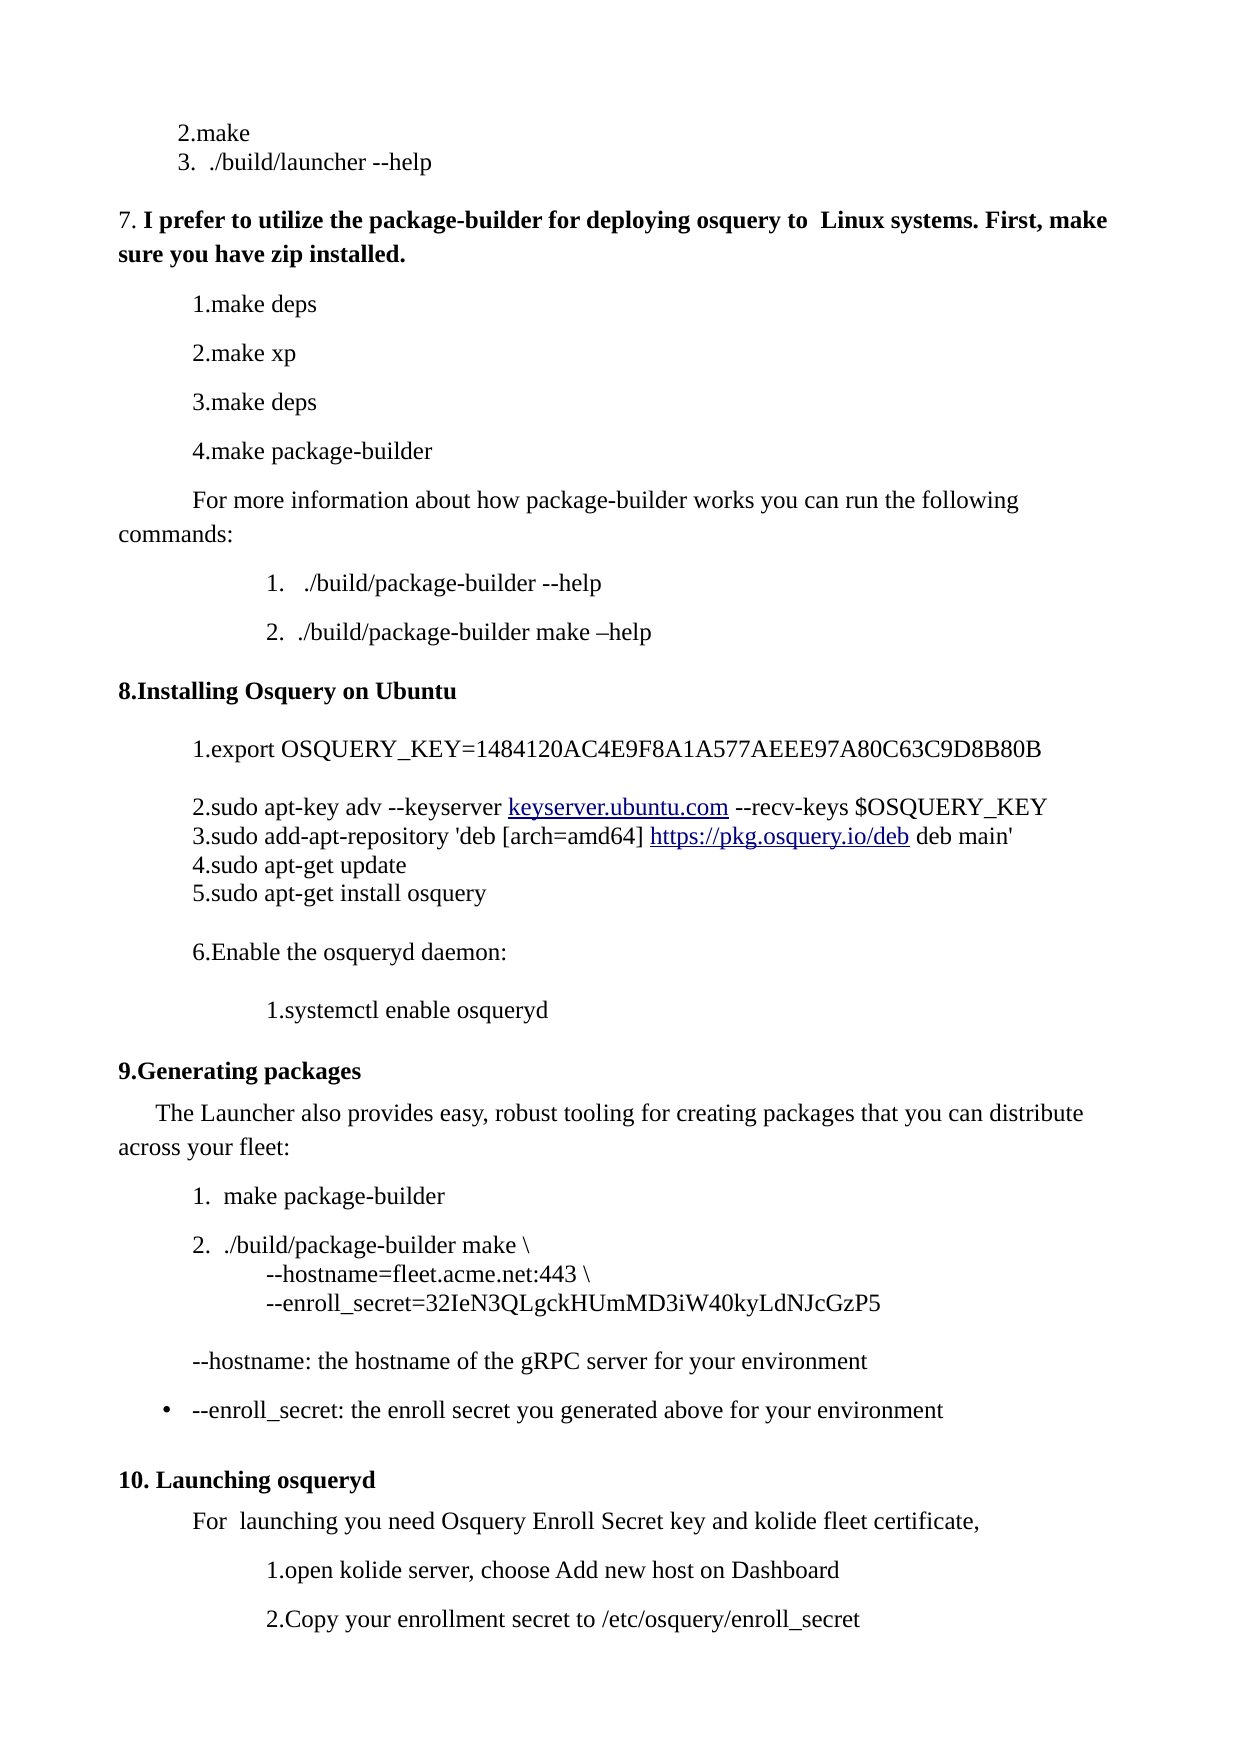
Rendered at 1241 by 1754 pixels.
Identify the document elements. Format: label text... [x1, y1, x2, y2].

text 5.sudo apt-get install osquery [118, 878, 1122, 907]
text 1.export OSQUERY_KEY=1484120AC4E9F8A1A577AEEE97A80C63C9D8B80B [118, 734, 1122, 763]
text For launching you need Osquery Enroll Secret key and kolide fleet certificate, [118, 1506, 1122, 1535]
text 2.make xp [118, 338, 1122, 366]
text 1.systemctl enable osqueryd [118, 995, 1122, 1024]
text 1. make package-builder [118, 1181, 1122, 1210]
subtitle 9.Generating packages [118, 1056, 1122, 1085]
text 2.make [177, 118, 1063, 147]
text 1. ./build/package-builder --help [118, 568, 1122, 597]
subtitle 8.Installing Osquery on Ubuntu [118, 676, 1122, 704]
text 2. ./build/package-builder make –help [118, 617, 1122, 646]
text The Launcher also provides easy, robust tooling for creating packages that you can distribute across your fleet: [118, 1098, 1122, 1161]
text For more information about how package-builder works you can run the following commands: [118, 485, 1122, 548]
text --enroll_secret=32IeN3QLgckHUmMD3iW40kyLdNJcGzP5 [118, 1288, 1122, 1317]
text --hostname: the hostname of the gRPC server for your environment [118, 1346, 1122, 1375]
text 2. ./build/package-builder make \ [118, 1230, 1122, 1259]
text 4.make package-builder [118, 436, 1122, 464]
text 1.open kolide server, choose Add new host on Dashboard [118, 1555, 1122, 1584]
text 4.sudo apt-get update [118, 850, 1122, 878]
text 3. ./build/launcher --help [177, 147, 1063, 176]
list --enroll_secret: the enroll secret you generated above for your environment [162, 1395, 1122, 1424]
subtitle 10. Launching osqueryd [118, 1465, 1122, 1494]
text --hostname=fleet.acme.net:443 \ [118, 1259, 1122, 1288]
text 2.Copy your enrollment secret to /etc/osquery/enroll_secret [118, 1604, 1122, 1633]
text 3.make deps [118, 387, 1122, 416]
text 1.make deps [118, 289, 1122, 317]
text 3.sudo add-apt-repository 'deb [arch=amd64] https://pkg.osquery.io/deb deb main' [118, 821, 1122, 850]
text 6.Enable the osqueryd daemon: [118, 937, 1122, 965]
text 2.sudo apt-key adv --keyserver keyserver.ubuntu.com --recv-keys $OSQUERY_KEY [118, 792, 1122, 821]
text 7. I prefer to utilize the package-builder for deploying osquery to Linux systems. First, make sure you have zip installed. [118, 205, 1122, 268]
